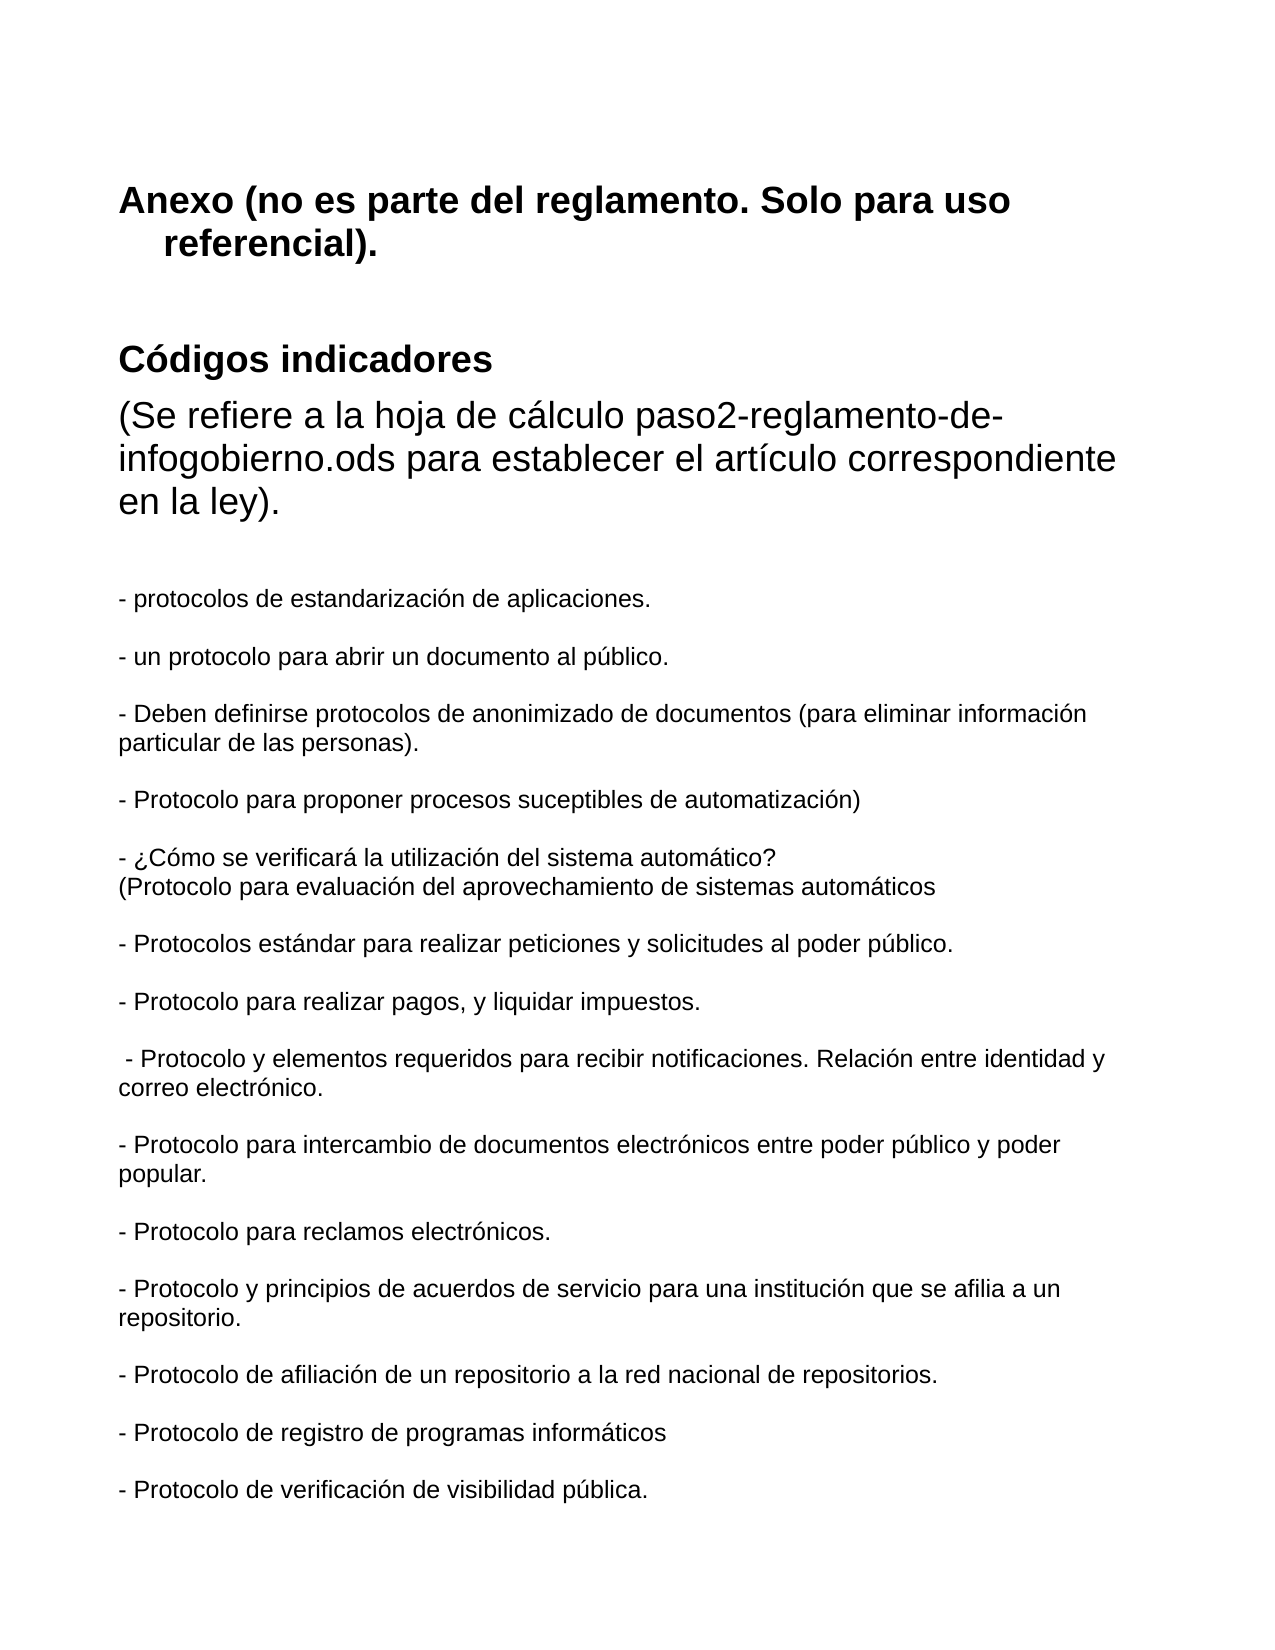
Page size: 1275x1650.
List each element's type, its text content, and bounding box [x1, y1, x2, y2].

text - protocolos de estandarización de aplicaciones. [118, 584, 1157, 613]
text - Protocolo de registro de programas informáticos [118, 1418, 1157, 1446]
text - Protocolo de afiliación de un repositorio a la red nacional de repositorios. [118, 1360, 1157, 1389]
subtitle Códigos indicadores [118, 337, 1157, 381]
text - Protocolo y elementos requeridos para recibir notificaciones. Relación entre identidad y correo electrónico. [118, 1044, 1157, 1101]
subtitle Anexo (no es parte del reglamento. Solo para uso referencial). [118, 178, 1157, 265]
text - Protocolo para proponer procesos suceptibles de automatización) [118, 785, 1157, 814]
text - Protocolo para intercambio de documentos electrónicos entre poder público y poder popular. [118, 1130, 1157, 1188]
text - Deben definirse protocolos de anonimizado de documentos (para eliminar información particular de las personas). [118, 699, 1157, 756]
text - ¿Cómo se verificará la utilización del sistema automático? [118, 843, 1157, 871]
subtitle (Se refiere a la hoja de cálculo paso2-reglamento-de-infogobierno.ods para establecer el artículo correspondiente en la ley). [118, 393, 1157, 522]
text - Protocolos estándar para realizar peticiones y solicitudes al poder público. [118, 929, 1157, 958]
text - Protocolo de verificación de visibilidad pública. [118, 1475, 1157, 1504]
text - Protocolo para reclamos electrónicos. [118, 1216, 1157, 1245]
text - Protocolo para realizar pagos, y liquidar impuestos. [118, 986, 1157, 1015]
text (Protocolo para evaluación del aprovechamiento de sistemas automáticos [118, 871, 1157, 900]
text - Protocolo y principios de acuerdos de servicio para una institución que se afilia a un repositorio. [118, 1274, 1157, 1331]
text - un protocolo para abrir un documento al público. [118, 641, 1157, 670]
